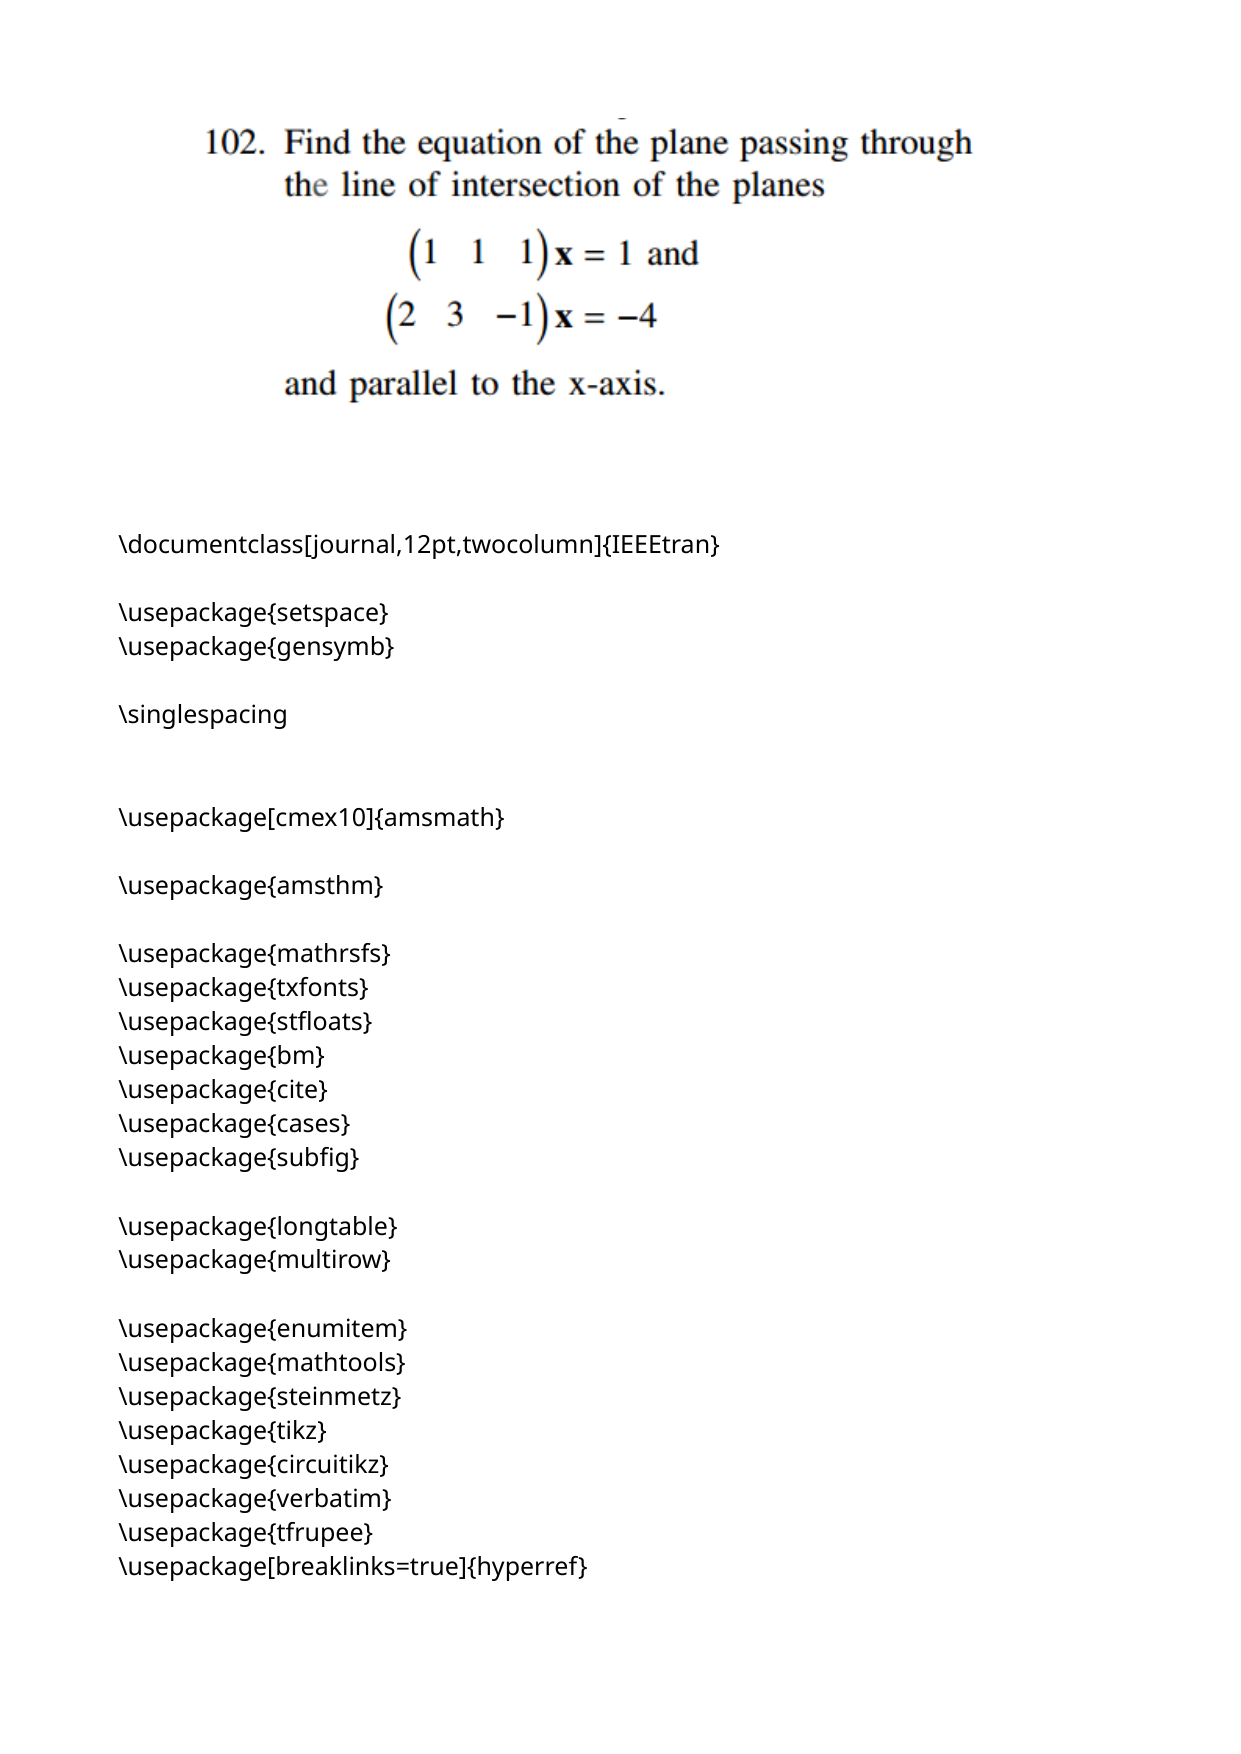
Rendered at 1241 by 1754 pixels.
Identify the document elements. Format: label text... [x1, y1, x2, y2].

text \usepackage{tikz} [118, 1412, 1122, 1447]
text \usepackage[cmex10]{amsmath} [118, 799, 1122, 833]
text \usepackage{stfloats} [118, 1004, 1122, 1038]
text \usepackage{cases} [118, 1106, 1122, 1140]
text \usepackage{setspace} [118, 595, 1122, 629]
text \usepackage{longtable} [118, 1208, 1122, 1242]
picture [172, 118, 1068, 409]
text \usepackage{verbatim} [118, 1481, 1122, 1515]
text \usepackage{mathrsfs} [118, 936, 1122, 970]
text \usepackage{gensymb} [118, 629, 1122, 663]
text \singlespacing [118, 697, 1122, 731]
text \usepackage{enumitem} [118, 1310, 1122, 1344]
text \usepackage{steinmetz} [118, 1378, 1122, 1412]
text \usepackage[breaklinks=true]{hyperref} [118, 1549, 1122, 1583]
text \usepackage{subfig} [118, 1140, 1122, 1174]
text \usepackage{tfrupee} [118, 1515, 1122, 1549]
text \usepackage{cite} [118, 1072, 1122, 1106]
text \usepackage{mathtools} [118, 1344, 1122, 1378]
text \usepackage{bm} [118, 1038, 1122, 1072]
text \usepackage{amsthm} [118, 867, 1122, 902]
text \usepackage{txfonts} [118, 970, 1122, 1004]
text \documentclass[journal,12pt,twocolumn]{IEEEtran} [118, 527, 1122, 561]
text \usepackage{multirow} [118, 1242, 1122, 1276]
text \usepackage{circuitikz} [118, 1447, 1122, 1481]
